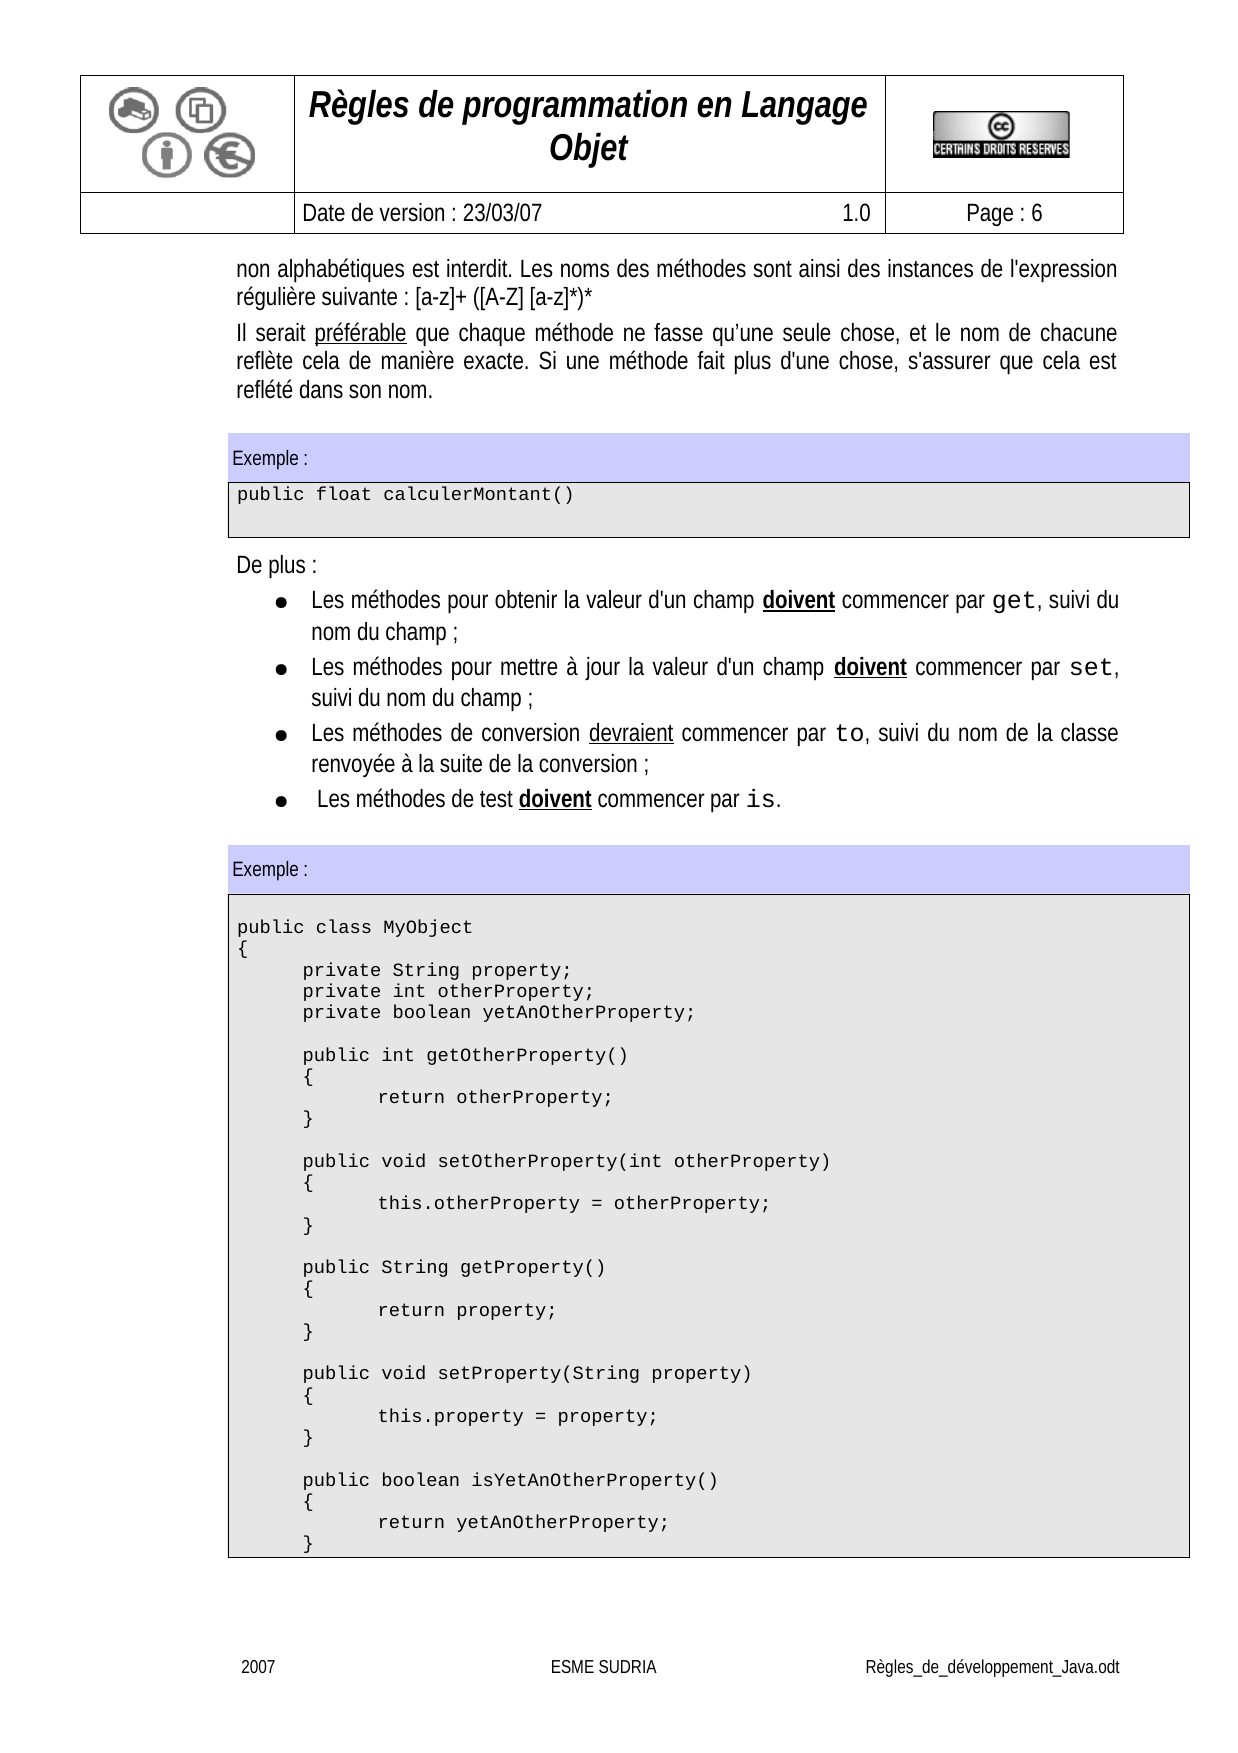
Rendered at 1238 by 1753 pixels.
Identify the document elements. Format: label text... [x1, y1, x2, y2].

text Il serait préférable que chaque méthode ne fasse qu’une seule chose, et le nom de chacune reflète cela de manière exacte. Si une méthode fait plus d'une chose, s'assurer que cela est reflété dans son nom. [236, 317, 1119, 403]
picture [105, 87, 270, 187]
list Les méthodes pour mettre à jour la valeur d'un champ doivent commencer par set, suivi du nom du champ ; [274, 652, 1119, 711]
table_header Exemple : [228, 433, 1190, 482]
list Les méthodes pour obtenir la valeur d'un champ doivent commencer par get, suivi du nom du champ ; [274, 586, 1119, 645]
table_header Exemple : [228, 845, 1190, 893]
text De plus : [236, 550, 1119, 579]
list Les méthodes de conversion devraient commencer par to, suivi du nom de la classe renvoyée à la suite de la conversion ; [274, 718, 1119, 777]
text non alphabétiques est interdit. Les noms des méthodes sont ainsi des instances de l'expression régulière suivante : [a-z]+ ([A-Z] [a-z]*)* [236, 254, 1119, 311]
picture [933, 111, 1070, 158]
list Les méthodes de test doivent commencer par is. [274, 784, 1119, 815]
